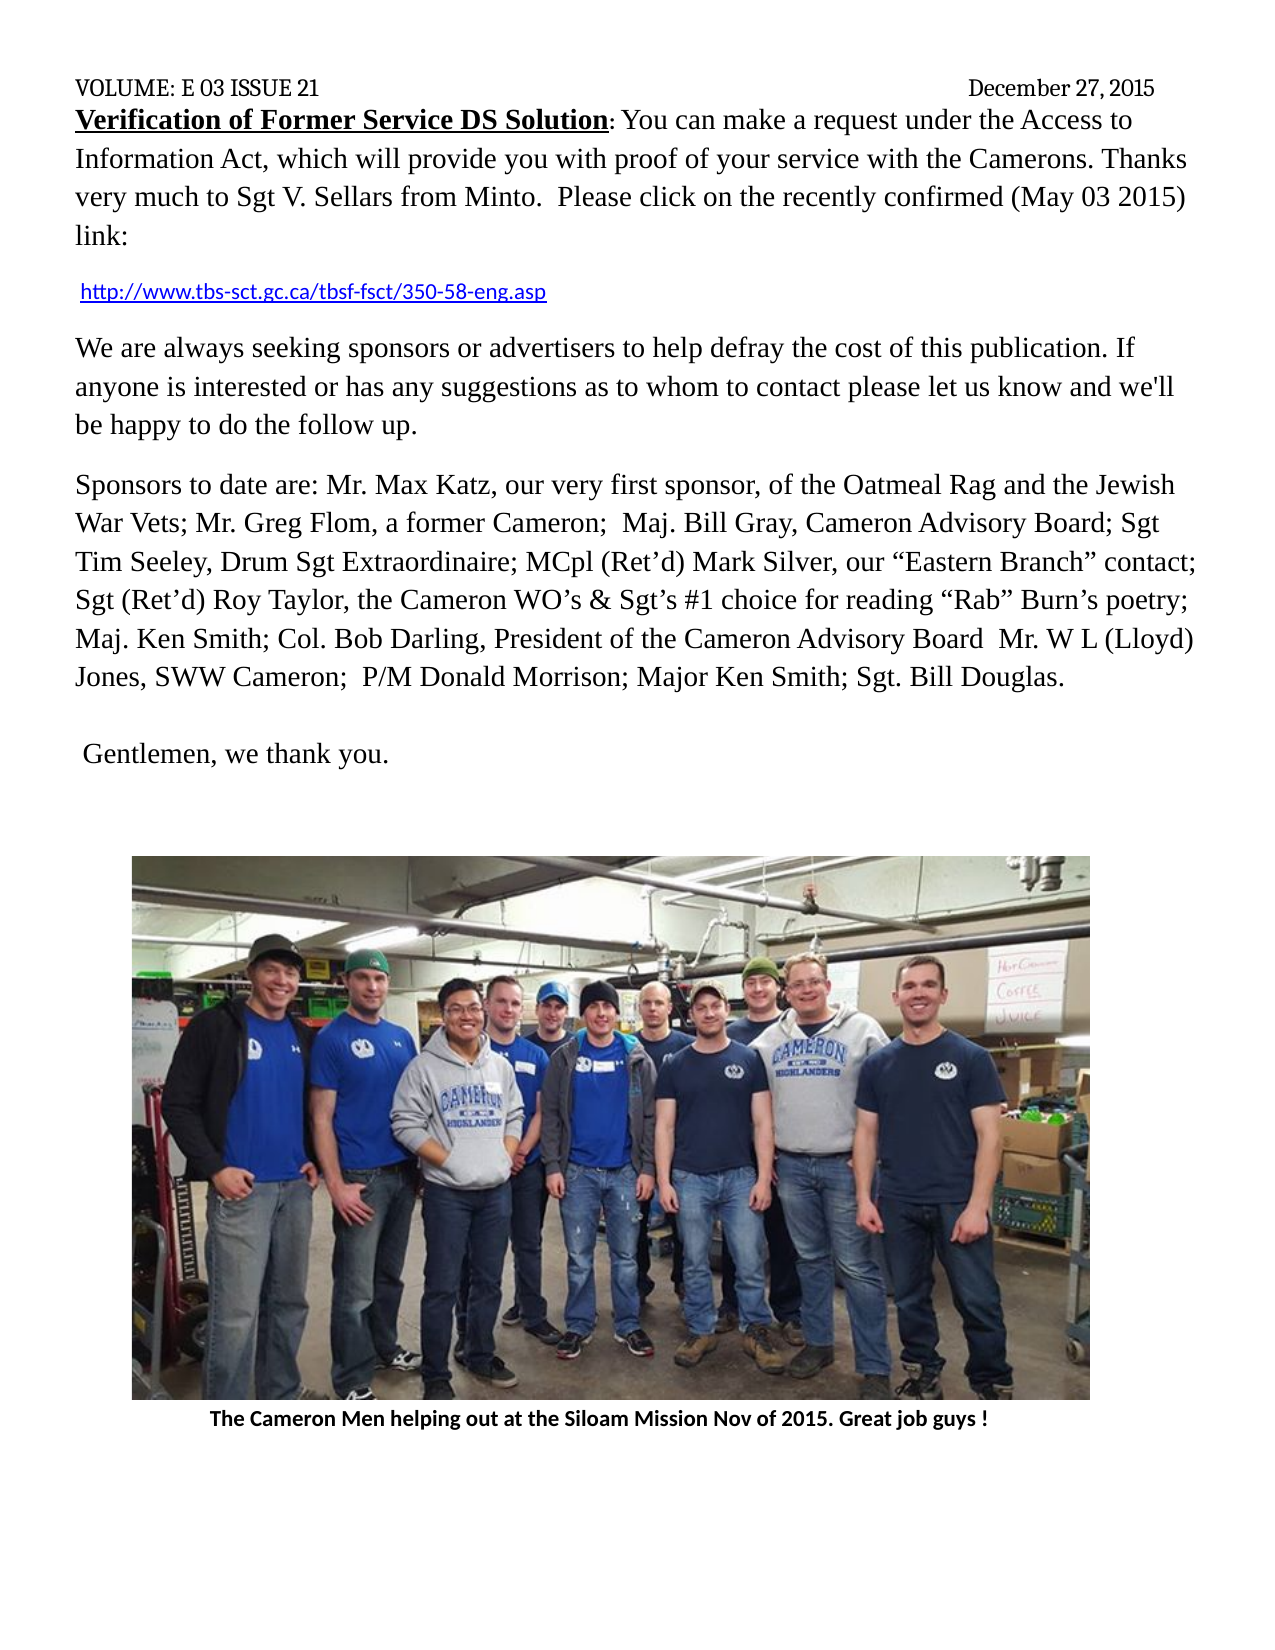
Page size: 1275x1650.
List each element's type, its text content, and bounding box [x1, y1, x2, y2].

text Sponsors to date are: Mr. Max Katz, our very first sponsor, of the Oatmeal Rag and the Jewish War Vets; Mr. Greg Flom, a former Cameron; Maj. Bill Gray, Cameron Advisory Board; Sgt Tim Seeley, Drum Sgt Extraordinaire; MCpl (Ret’d) Mark Silver, our “Eastern Branch” contact; Sgt (Ret’d) Roy Taylor, the Cameron WO’s & Sgt’s #1 choice for reading “Rab” Burn’s poetry; Maj. Ken Smith; Col. Bob Darling, President of the Cameron Advisory Board Mr. W L (Lloyd) Jones, SWW Cameron; P/M Donald Morrison; Major Ken Smith; Sgt. Bill Douglas. Gentlemen, we thank you. [75, 467, 1200, 770]
text http://www.tbs-sct.gc.ca/tbsf-fsct/350-58-eng.asp [75, 277, 1200, 305]
text The Cameron Men helping out at the Siloam Mission Nov of 2015. Great job guys ! [75, 796, 1200, 1464]
text We are always seeking sponsors or advertisers to help defray the cost of this publication. If anyone is interested or has any suggestions as to whom to contact please let us know and we'll be happy to do the follow up. [75, 330, 1200, 441]
text Verification of Former Service DS Solution: You can make a request under the Access to Information Act, which will provide you with proof of your service with the Camerons. Thanks very much to Sgt V. Sellars from Minto. Please click on the recently confirmed (May 03 2015) link: [75, 102, 1200, 251]
